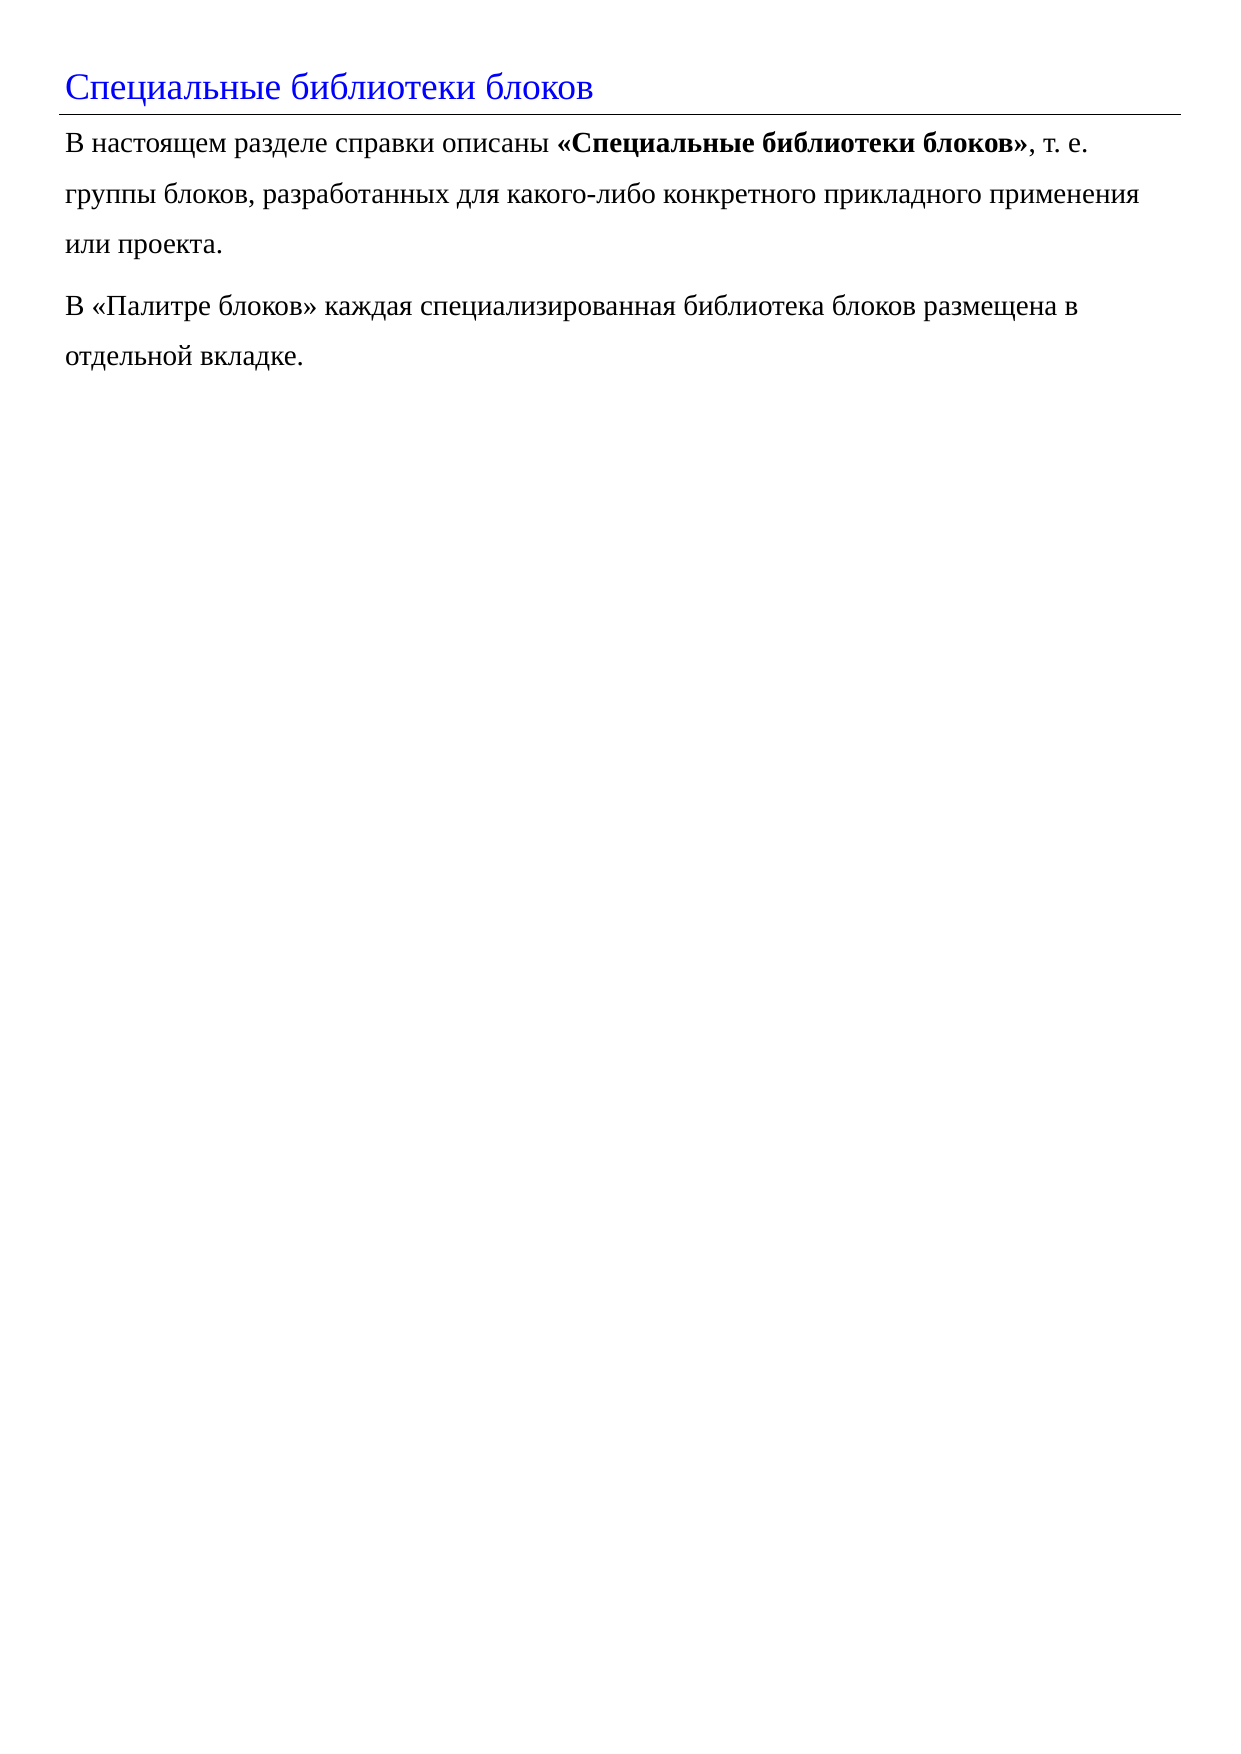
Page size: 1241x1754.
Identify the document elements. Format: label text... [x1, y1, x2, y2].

table_header Специальные библиотеки блоков [59, 59, 1181, 114]
table_cell В настоящем разделе справки описаны «Специальные библиотеки блоков», т. е. группы блоков, разработанных для какого-либо конкретного прикладного применения или проекта. В «Палитре блоков» каждая специализированная библиотека блоков размещена в отдельной вкладке. [59, 115, 1181, 384]
